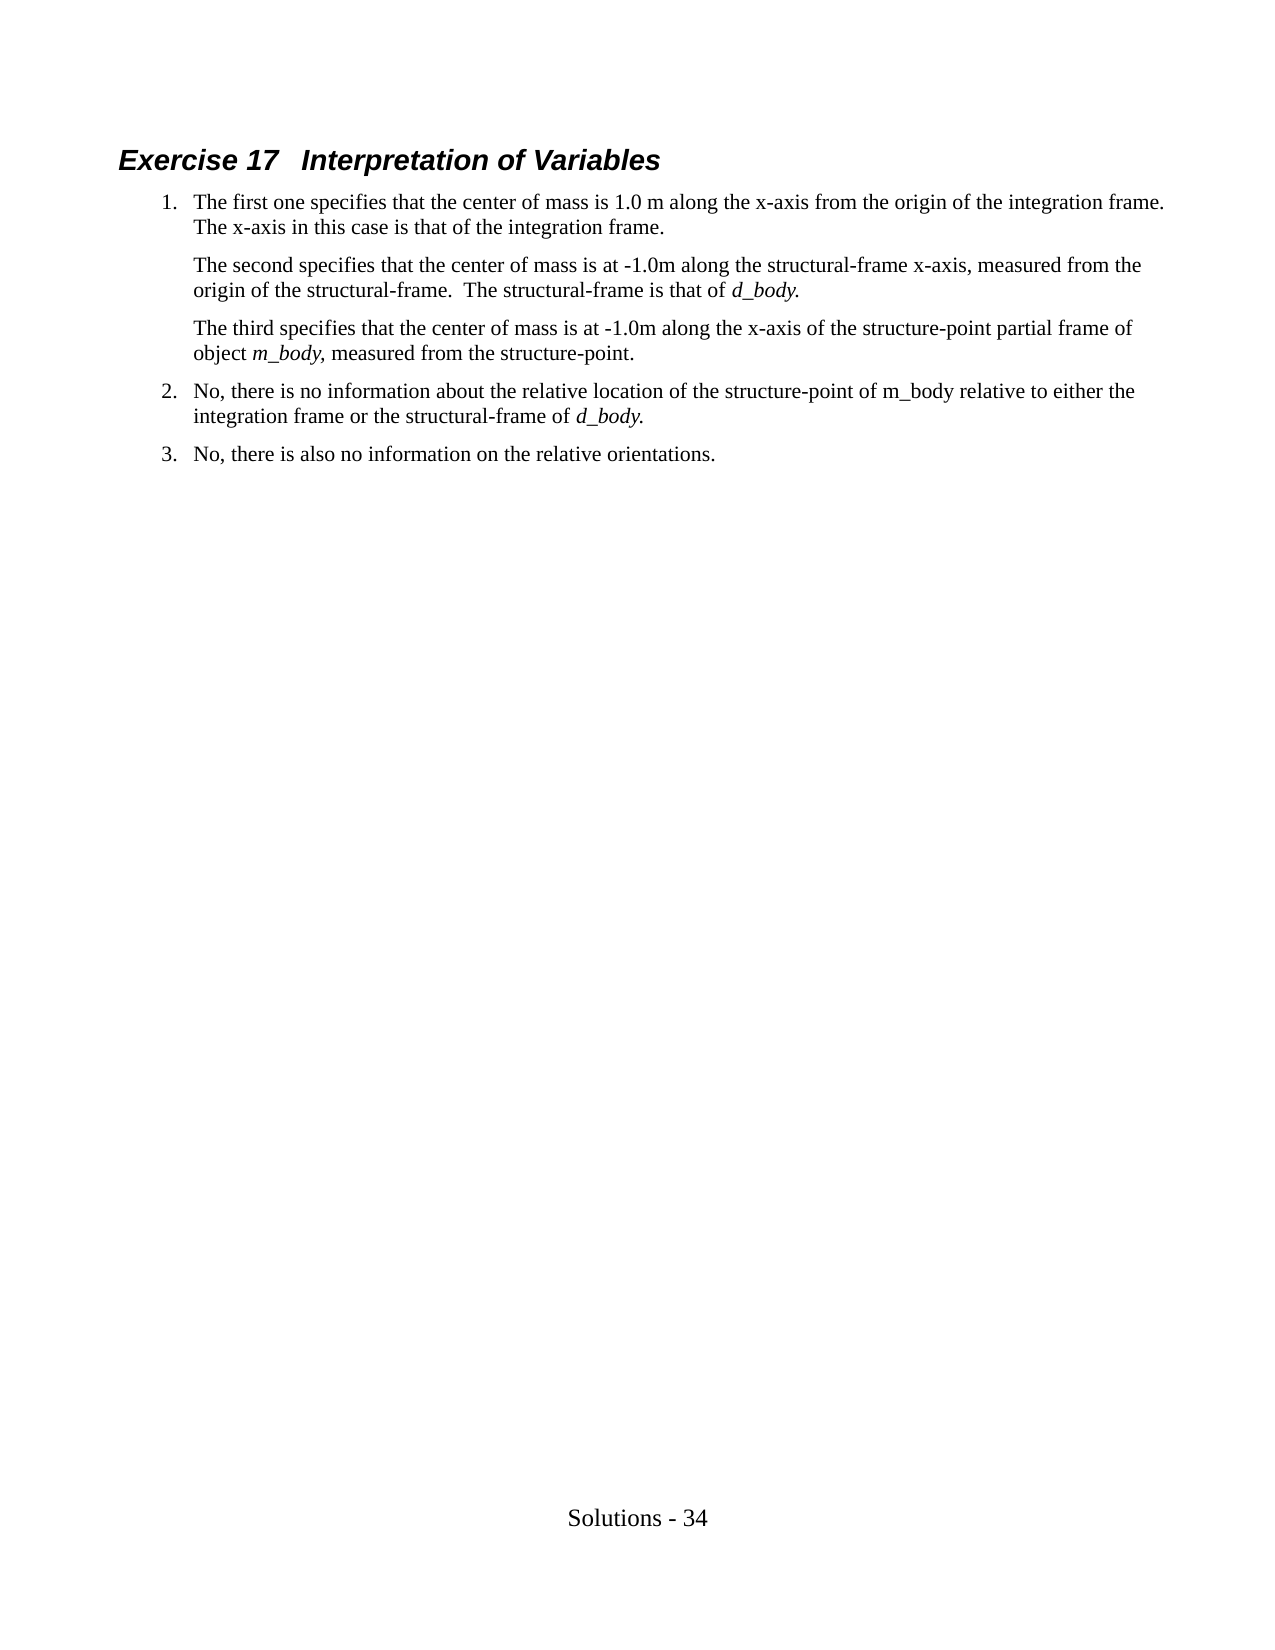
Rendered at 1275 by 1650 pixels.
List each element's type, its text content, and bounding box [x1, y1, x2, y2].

list No, there is no information about the relative location of the structure-point of m_body relative to either the integration frame or the structural-frame of d_body. [156, 378, 1168, 428]
list The third specifies that the center of mass is at -1.0m along the x-axis of the structure-point partial frame of object m_body, measured from the structure-point. [156, 315, 1168, 365]
list The first one specifies that the center of mass is 1.0 m along the x-axis from the origin of the integration frame. The x-axis in this case is that of the integration frame. [156, 189, 1168, 239]
subtitle Interpretation of Variables [118, 143, 1168, 177]
list The second specifies that the center of mass is at -1.0m along the structural-frame x-axis, measured from the origin of the structural-frame. The structural-frame is that of d_body. [156, 252, 1168, 302]
list No, there is also no information on the relative orientations. [156, 441, 1168, 466]
